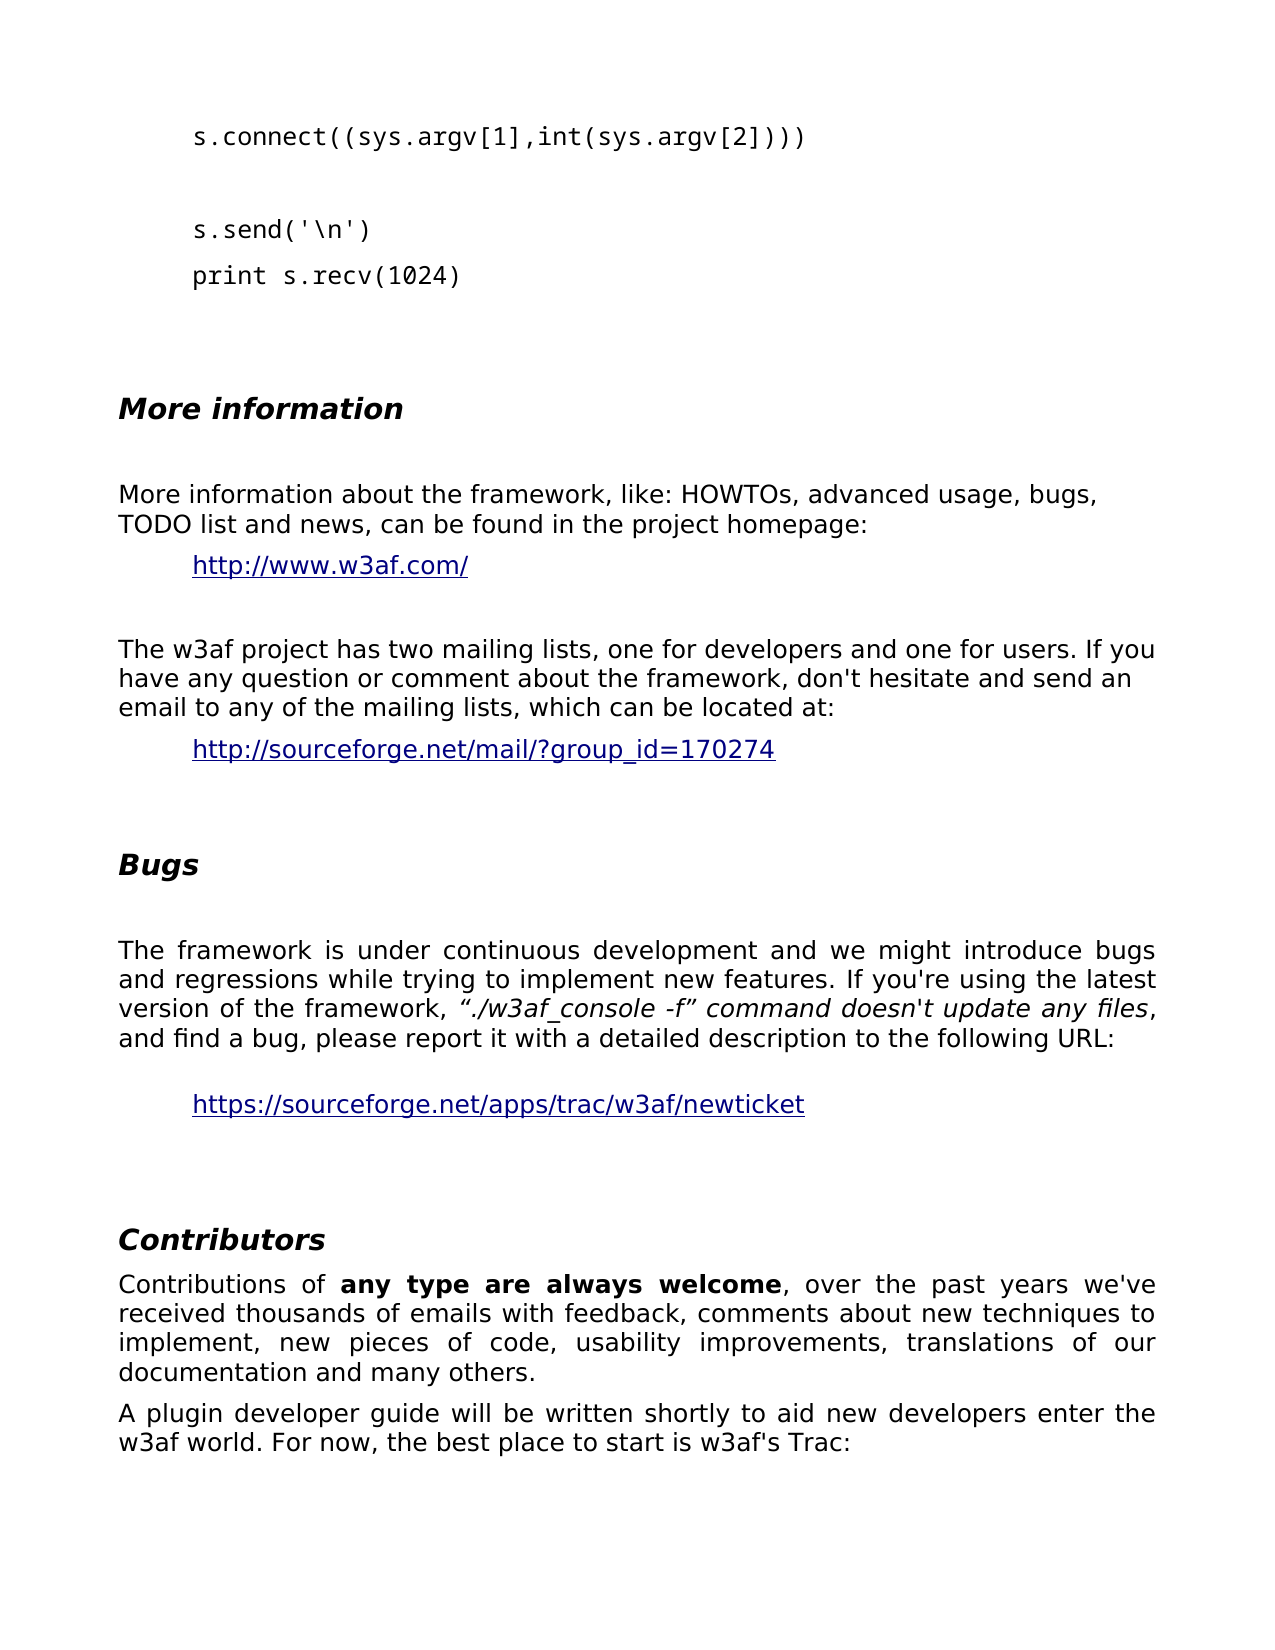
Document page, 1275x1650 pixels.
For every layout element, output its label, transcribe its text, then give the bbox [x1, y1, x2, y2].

text s.send('\n') [192, 211, 1157, 245]
subtitle Contributors [118, 1224, 1157, 1258]
subtitle More information [118, 393, 1157, 427]
text s.connect((sys.argv[1],int(sys.argv[2]))) [192, 118, 1157, 152]
text The w3af project has two mailing lists, one for developers and one for users. If you have any question or comment about the framework, don't hesitate and send an email to any of the mailing lists, which can be located at: [118, 635, 1157, 722]
text print s.recv(1024) [192, 258, 1157, 292]
text http://www.w3af.com/ [192, 552, 1157, 581]
text The framework is under continuous development and we might introduce bugs and regressions while trying to implement new features. If you're using the latest version of the framework, “./w3af_console -f” command doesn't update any files, and find a bug, please report it with a detailed description to the following URL: [118, 936, 1157, 1053]
text Contributions of any type are always welcome, over the past years we've received thousands of emails with feedback, comments about new techniques to implement, new pieces of code, usability improvements, translations of our documentation and many others. [118, 1270, 1157, 1387]
text http://sourceforge.net/mail/?group_id=170274 [192, 735, 1157, 764]
text More information about the framework, like: HOWTOs, advanced usage, bugs, TODO list and news, can be found in the project homepage: [118, 481, 1157, 539]
text A plugin developer guide will be written shortly to aid new developers enter the w3af world. For now, the best place to start is w3af's Trac: [118, 1399, 1157, 1458]
text https://sourceforge.net/apps/trac/w3af/newticket [192, 1090, 1157, 1119]
